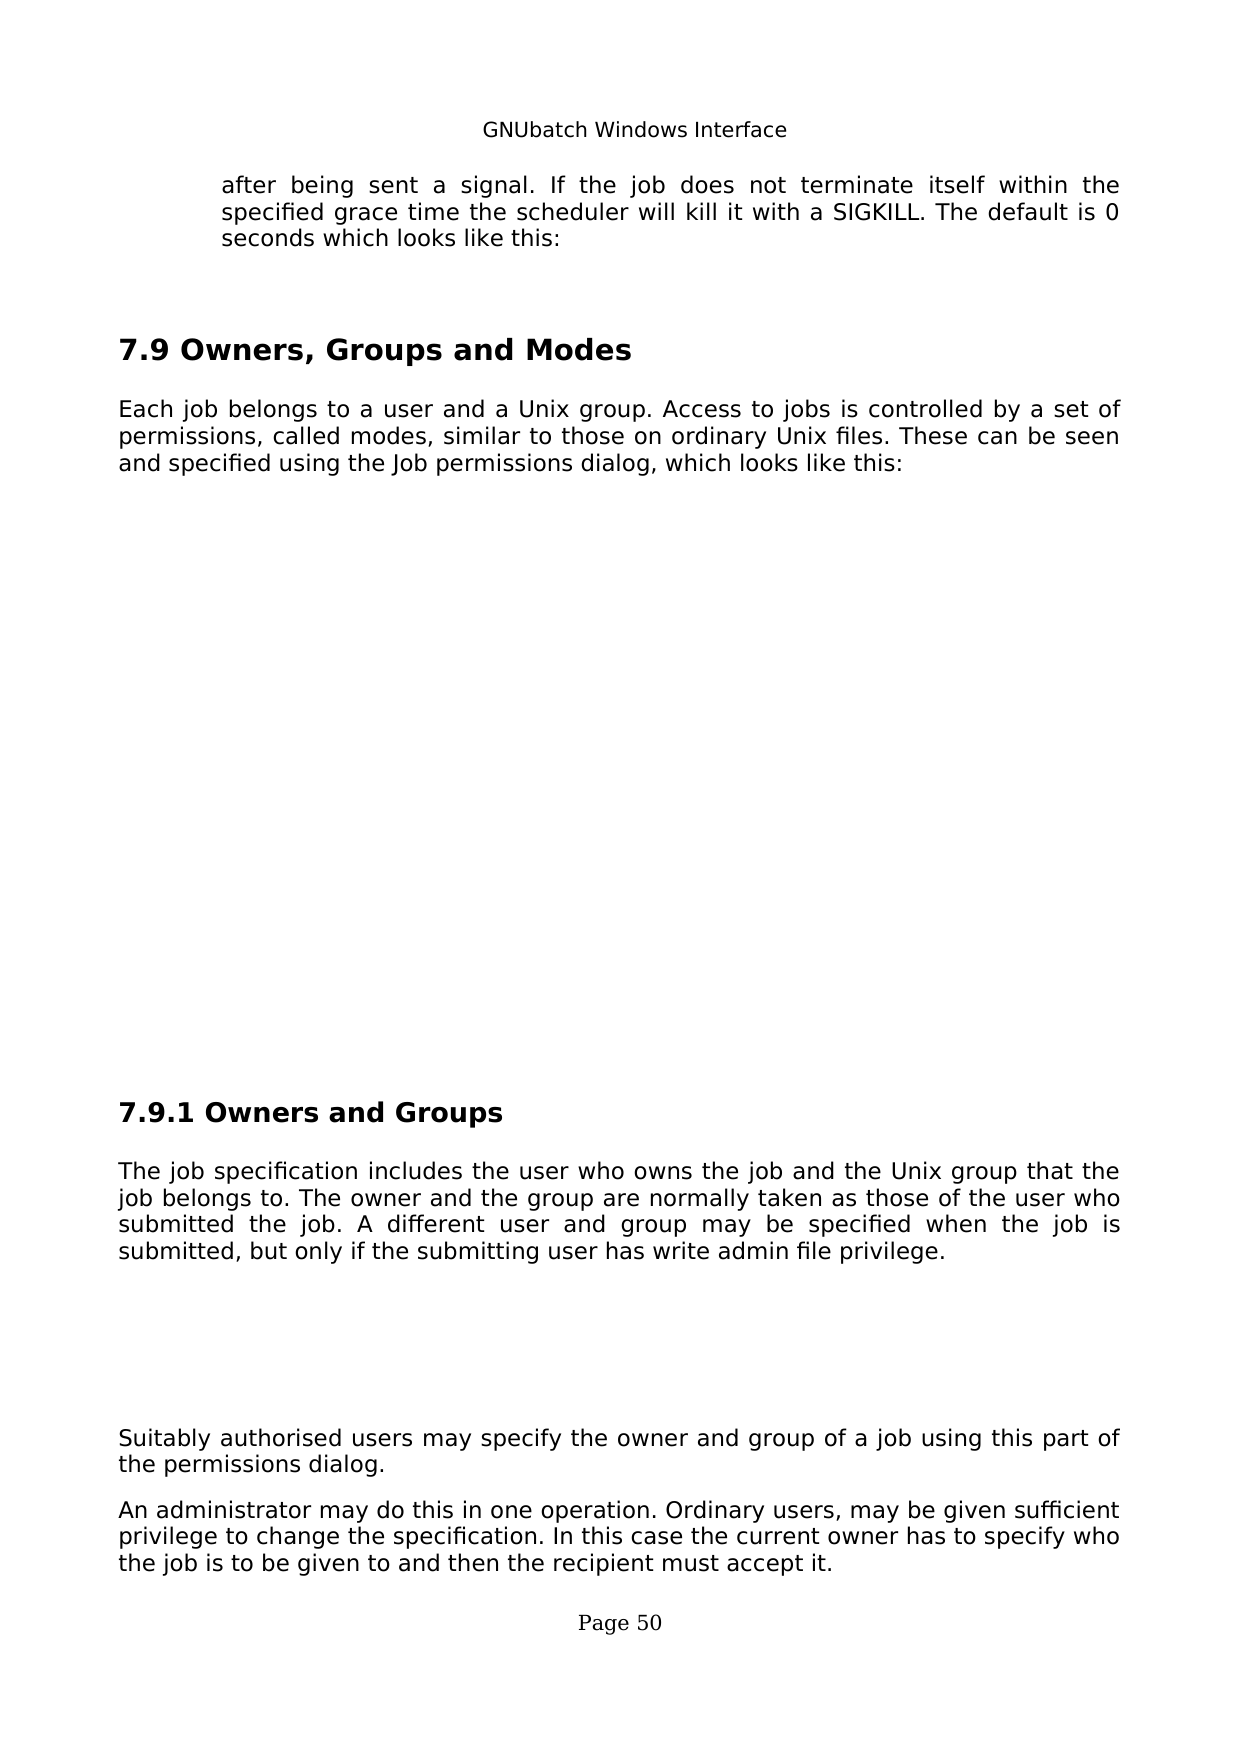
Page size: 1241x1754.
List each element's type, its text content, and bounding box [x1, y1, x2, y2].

text Suitably authorised users may specify the owner and group of a job using this part of the permissions dialog. [118, 1425, 1122, 1478]
text The job specification includes the user who owns the job and the Unix group that the job belongs to. The owner and the group are normally taken as those of the user who submitted the job. A different user and group may be specified when the job is submitted, but only if the submitting user has write admin file privilege. [118, 1158, 1122, 1265]
subtitle Owners and Groups [118, 1097, 1122, 1128]
text An administrator may do this in one operation. Ordinary users, may be given sufficient privilege to change the specification. In this case the current owner has to specify who the job is to be given to and then the recipient must accept it. [118, 1497, 1122, 1577]
list after being sent a signal. If the job does not terminate itself within the specified grace time the scheduler will kill it with a SIGKILL. The default is 0 seconds which looks like this: [192, 172, 1122, 252]
text Each job belongs to a user and a Unix group. Access to jobs is controlled by a set of permissions, called modes, similar to those on ordinary Unix files. These can be seen and specified using the Job permissions dialog, which looks like this: [118, 397, 1122, 477]
subtitle Owners, Groups and Modes [118, 333, 1122, 367]
